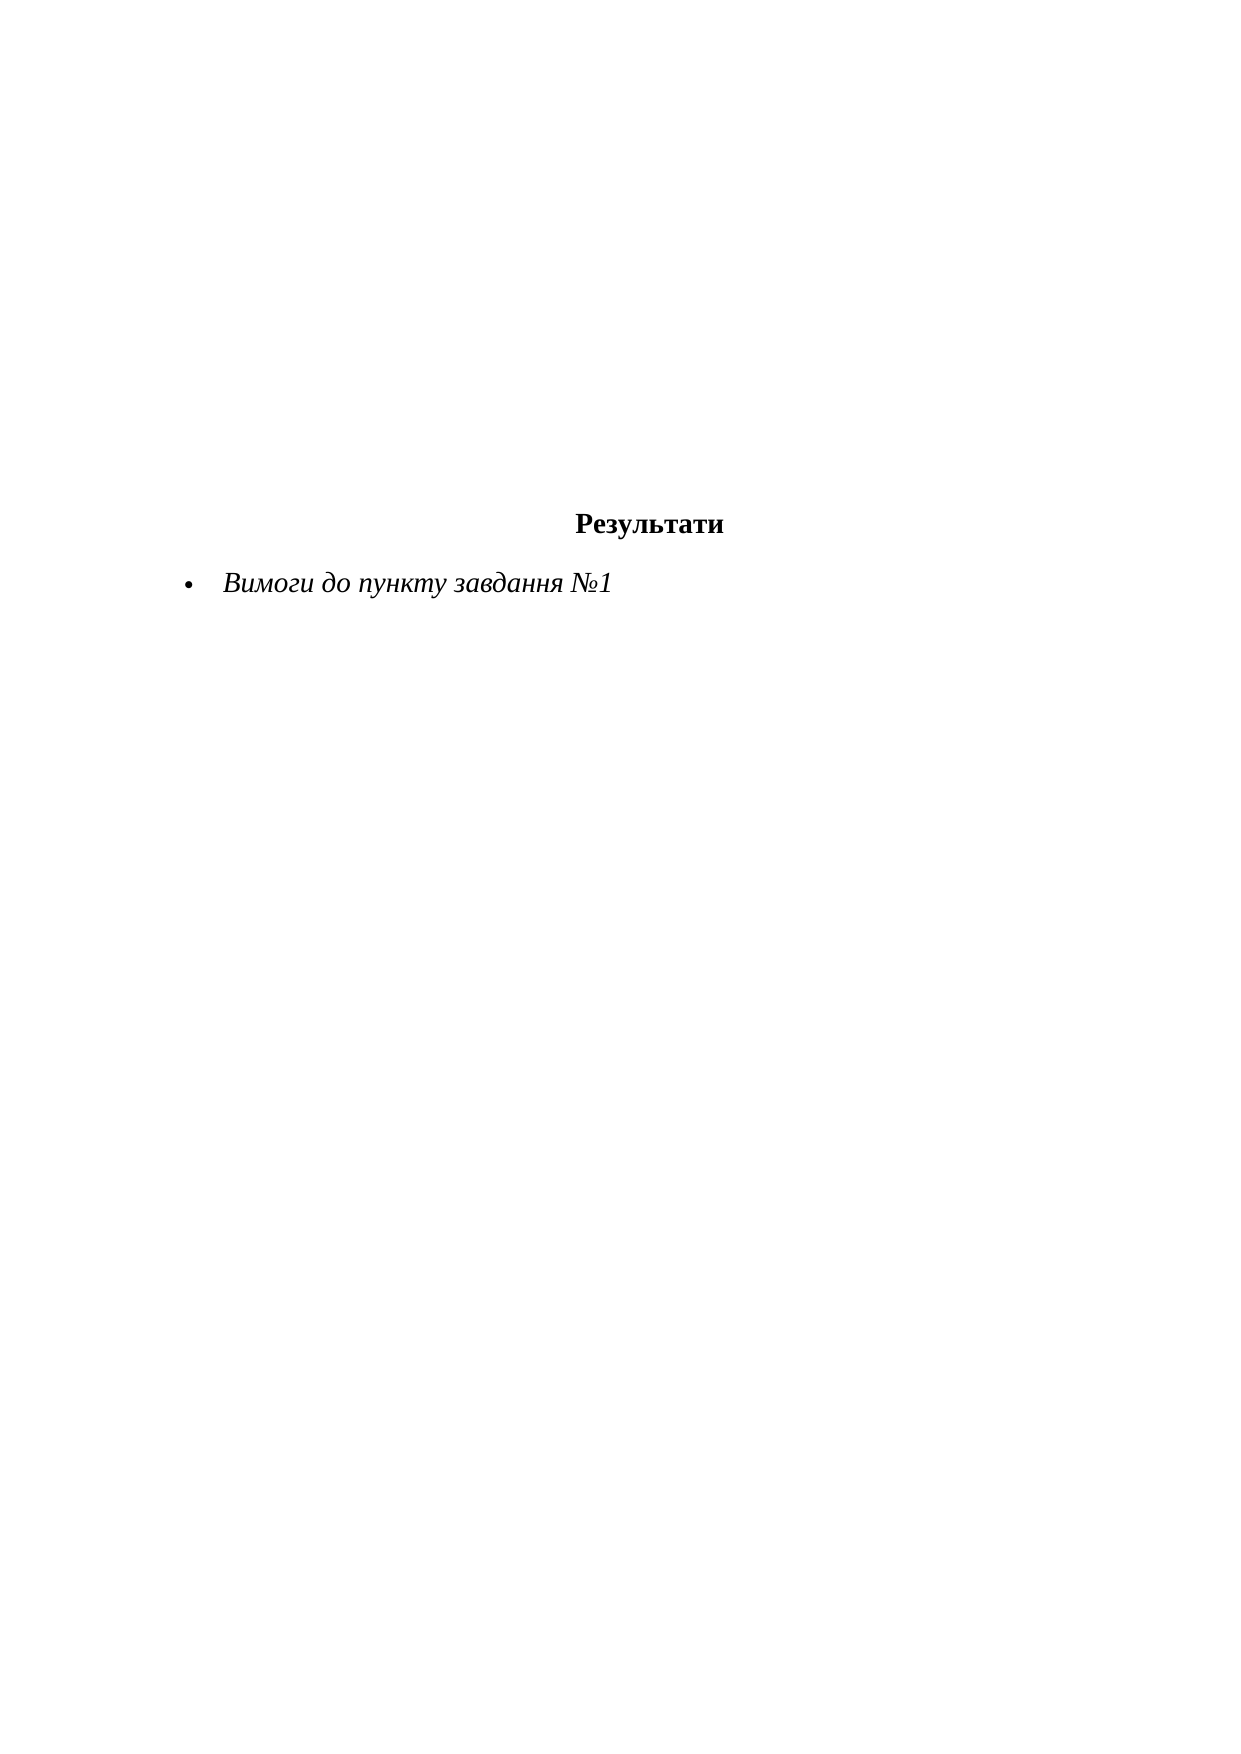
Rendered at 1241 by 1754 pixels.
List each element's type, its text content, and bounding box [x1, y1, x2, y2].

text Результати [148, 506, 1152, 540]
list Вимоги до пункту завдання №1 [185, 565, 1152, 598]
